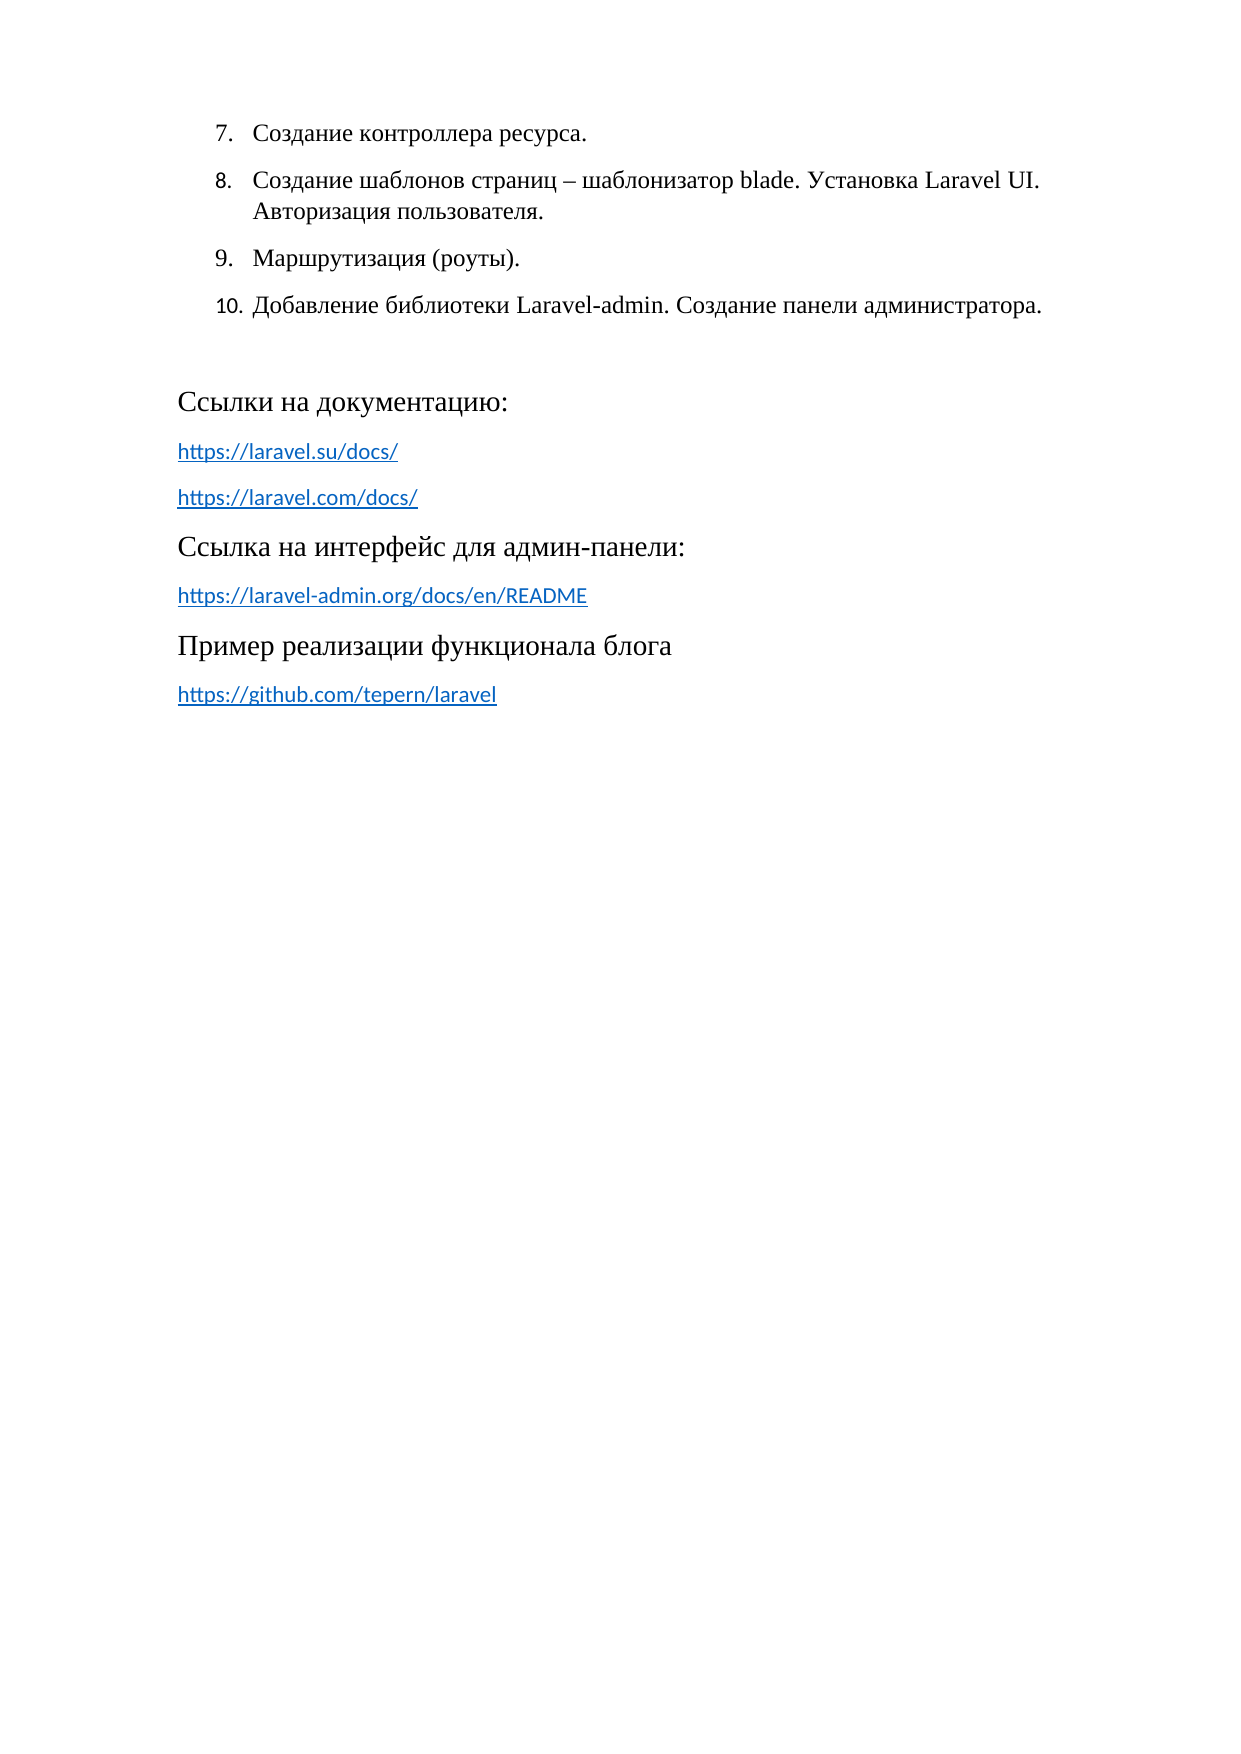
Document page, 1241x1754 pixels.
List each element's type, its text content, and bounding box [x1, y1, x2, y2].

text https://laravel.su/docs/ [177, 437, 1152, 465]
list Маршрутизация (роуты). [215, 243, 1152, 272]
text Ссылка на интерфейс для админ-панели: [177, 529, 1152, 563]
text Ссылки на документацию: [177, 384, 1152, 418]
text Пример реализации функционала блога [177, 628, 1152, 662]
list Создание контроллера ресурса. [215, 118, 1152, 147]
list Создание шаблонов страниц – шаблонизатор blade. Установка Laravel UI. Авторизация пользователя. [215, 165, 1152, 225]
text https://laravel.com/docs/ [177, 483, 1152, 511]
list Добавление библиотеки Laravel-admin. Создание панели администратора. [215, 290, 1152, 319]
text https://laravel-admin.org/docs/en/README [177, 582, 1152, 610]
text https://github.com/tepern/laravel [177, 680, 1152, 708]
